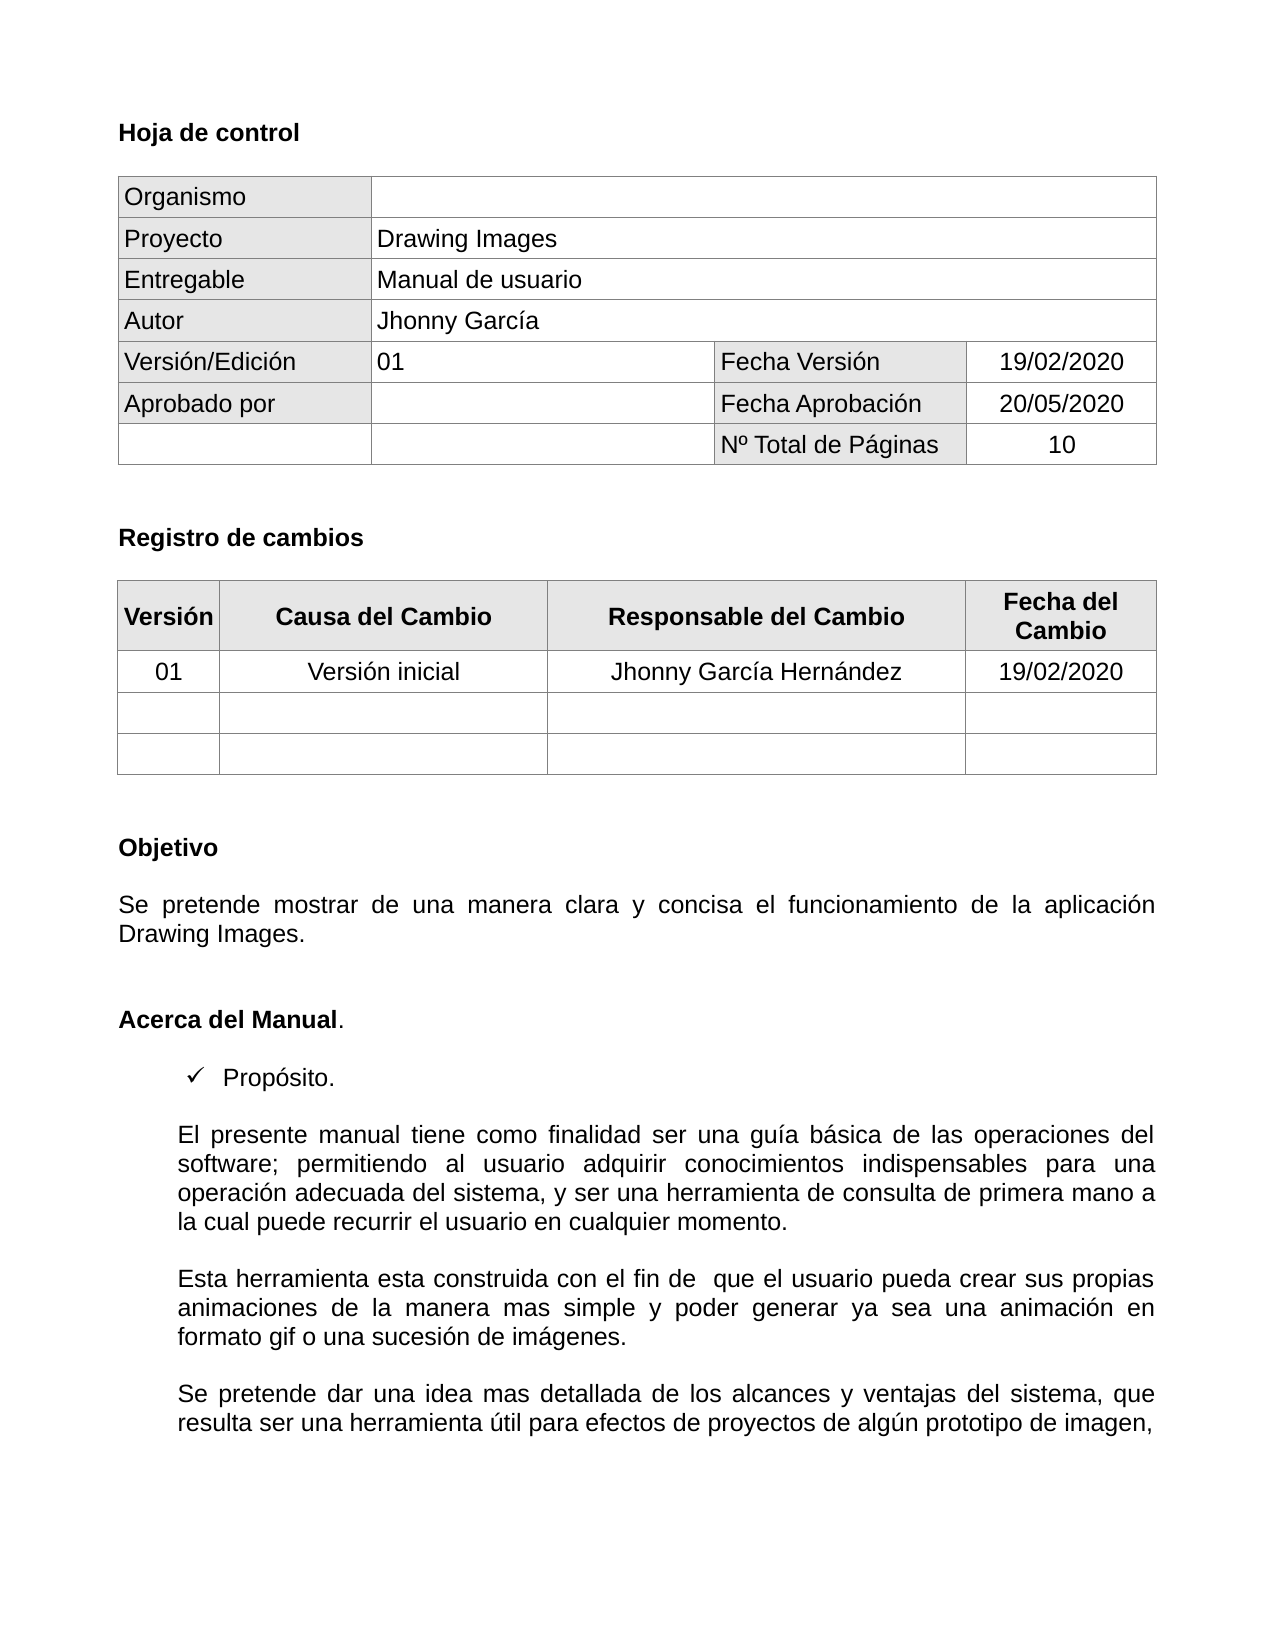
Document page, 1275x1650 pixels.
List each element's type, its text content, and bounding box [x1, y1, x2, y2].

table_cell Fecha Aprobación [715, 383, 966, 423]
table_cell [372, 383, 714, 423]
table_header Causa del Cambio [220, 581, 547, 650]
table_cell [220, 693, 547, 733]
text Esta herramienta esta construida con el fin de que el usuario pueda crear sus propias animaciones de la manera mas simple y poder generar ya sea una animación en formato gif o una sucesión de imágenes. [177, 1264, 1157, 1350]
list Propósito. [185, 1063, 1157, 1092]
table_cell Drawing Images [372, 218, 1156, 258]
table_cell [220, 734, 547, 774]
table_cell Proyecto [119, 218, 371, 258]
table_cell 10 [967, 424, 1156, 464]
table_cell [966, 693, 1156, 733]
table_cell Entregable [119, 259, 371, 299]
text Se pretende dar una idea mas detallada de los alcances y ventajas del sistema, que resulta ser una herramienta útil para efectos de proyectos de algún prototipo de imagen, [177, 1379, 1157, 1437]
table_cell Versión/Edición [119, 342, 371, 382]
table_cell [118, 734, 219, 774]
table_cell Manual de usuario [372, 259, 1156, 299]
table_cell 19/02/2020 [966, 651, 1156, 692]
table_cell Aprobado por [119, 383, 371, 423]
table_cell 19/02/2020 [967, 342, 1156, 382]
text Objetivo [118, 833, 1157, 861]
table_cell Versión inicial [220, 651, 547, 692]
table_header [372, 177, 1156, 217]
table_cell [548, 734, 965, 774]
table_cell Jhonny García [372, 300, 1156, 341]
table_cell 01 [118, 651, 219, 692]
table_header Responsable del Cambio [548, 581, 965, 650]
table_header Organismo [119, 177, 371, 217]
text Acerca del Manual. [118, 1005, 1157, 1034]
table_header Versión [118, 581, 219, 650]
table_cell [966, 734, 1156, 774]
table_cell [119, 424, 371, 464]
table_cell Jhonny García Hernández [548, 651, 965, 692]
text Hoja de control [118, 118, 1157, 147]
table_cell [548, 693, 965, 733]
text Registro de cambios [118, 523, 1157, 552]
text Se pretende mostrar de una manera clara y concisa el funcionamiento de la aplicación Drawing Images. [118, 890, 1157, 948]
table_cell Fecha Versión [715, 342, 966, 382]
text El presente manual tiene como finalidad ser una guía básica de las operaciones del software; permitiendo al usuario adquirir conocimientos indispensables para una operación adecuada del sistema, y ser una herramienta de consulta de primera mano a la cual puede recurrir el usuario en cualquier momento. [177, 1120, 1157, 1235]
table_cell Nº Total de Páginas [715, 424, 966, 464]
table_cell [372, 424, 714, 464]
table_header Fecha del Cambio [966, 581, 1156, 650]
table_cell 01 [372, 342, 714, 382]
table_cell 20/05/2020 [967, 383, 1156, 423]
table_cell Autor [119, 300, 371, 341]
table_cell [118, 693, 219, 733]
